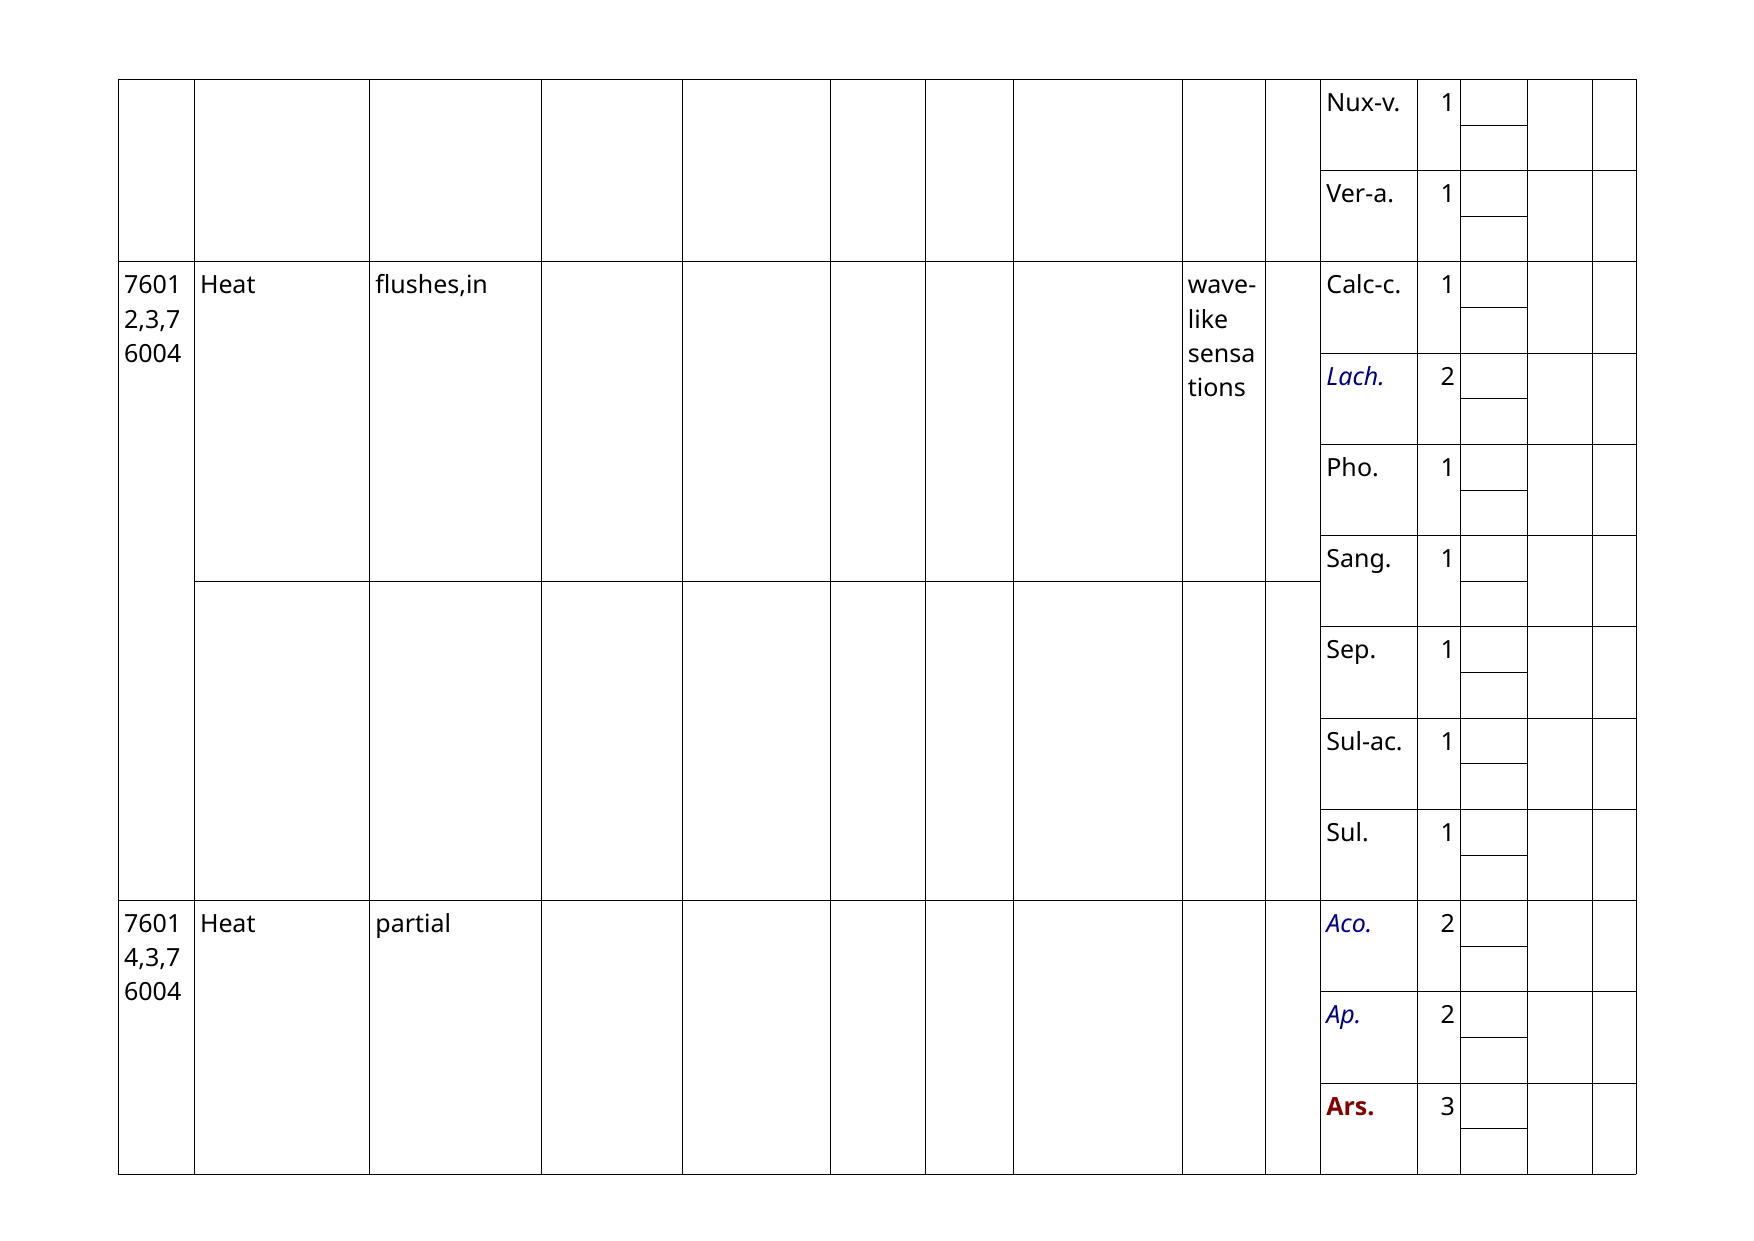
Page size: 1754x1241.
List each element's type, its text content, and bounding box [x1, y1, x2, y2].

table_cell Sep. [1321, 627, 1417, 718]
table_cell [1528, 354, 1592, 444]
table_cell 2 [1418, 992, 1460, 1083]
table_cell [119, 80, 194, 261]
table_cell [1461, 764, 1527, 809]
table_cell [370, 80, 541, 261]
table_cell [1528, 171, 1592, 261]
table_cell [370, 582, 541, 900]
table_cell [831, 582, 925, 900]
table_cell [1183, 80, 1265, 261]
table_cell [1593, 262, 1636, 353]
table_cell [926, 262, 1013, 581]
table_cell [1461, 627, 1527, 672]
table_cell 1 [1418, 262, 1460, 353]
table_cell Heat [195, 262, 369, 581]
table_cell [1461, 856, 1527, 900]
table_cell 1 [1418, 445, 1460, 535]
table_cell [1461, 308, 1527, 353]
table_cell [1593, 445, 1636, 535]
table_cell [542, 582, 682, 900]
table_cell 2 [1418, 354, 1460, 444]
table_cell Nux-v. [1321, 80, 1417, 170]
table_cell [926, 582, 1013, 900]
table_cell [831, 80, 925, 261]
table_cell [1461, 1038, 1527, 1083]
table_cell [1461, 445, 1527, 489]
table_cell Sul-ac. [1321, 719, 1417, 809]
table_cell [1593, 1084, 1636, 1174]
table_cell wave-like sensations [1183, 262, 1265, 581]
table_cell [1528, 719, 1592, 809]
table_cell [1461, 1084, 1527, 1128]
table_cell 1 [1418, 627, 1460, 718]
table_cell [1461, 126, 1527, 170]
table_cell [195, 582, 369, 900]
table_cell [683, 582, 830, 900]
table_cell [1528, 627, 1592, 718]
table_cell [831, 901, 925, 1174]
table_cell [831, 262, 925, 581]
table_cell 1 [1418, 80, 1460, 170]
table_cell 76012,3,76004 [119, 262, 194, 900]
table_cell [1461, 80, 1527, 124]
table_cell [926, 80, 1013, 261]
table_cell [1266, 901, 1320, 1174]
table_cell [1528, 992, 1592, 1083]
table_cell [1014, 582, 1182, 900]
table_cell [1461, 810, 1527, 854]
table_cell [1461, 947, 1527, 991]
table_cell 1 [1418, 536, 1460, 626]
table_cell [542, 901, 682, 1174]
table_cell [1461, 536, 1527, 581]
table_cell [1528, 445, 1592, 535]
table_cell [1266, 80, 1320, 261]
table_cell [1528, 262, 1592, 353]
table_cell [1528, 1084, 1592, 1174]
table_cell [1528, 80, 1592, 170]
table_cell Aco. [1321, 901, 1417, 991]
table_cell [1461, 901, 1527, 946]
table_cell Ap. [1321, 992, 1417, 1083]
table_cell [1014, 80, 1182, 261]
table_cell [1461, 582, 1527, 626]
table_cell [542, 262, 682, 581]
table_cell [683, 80, 830, 261]
table_cell 3 [1418, 1084, 1460, 1174]
table_cell [1461, 171, 1527, 216]
table_cell [1461, 992, 1527, 1037]
table_cell [1593, 171, 1636, 261]
table_cell flushes,in [370, 262, 541, 581]
table_cell [1593, 901, 1636, 991]
table_cell [1183, 582, 1265, 900]
table_cell [1461, 1129, 1527, 1174]
table_cell Sul. [1321, 810, 1417, 900]
table_cell [1593, 719, 1636, 809]
table_cell [1461, 673, 1527, 718]
table_cell [1593, 992, 1636, 1083]
table_cell [1461, 354, 1527, 398]
table_cell [1461, 719, 1527, 763]
table_cell [1014, 901, 1182, 1174]
table_cell [1461, 262, 1527, 307]
table_cell [1183, 901, 1265, 1174]
table_cell 76014,3,76004 [119, 901, 194, 1174]
table_cell [542, 80, 682, 261]
table_cell [1266, 262, 1320, 581]
table_cell [1593, 80, 1636, 170]
table_cell [195, 80, 369, 261]
table_cell [1528, 901, 1592, 991]
table_cell [1528, 536, 1592, 626]
table_cell Heat [195, 901, 369, 1174]
table_cell 1 [1418, 171, 1460, 261]
table_cell [683, 901, 830, 1174]
table_cell [683, 262, 830, 581]
table_cell [1461, 491, 1527, 535]
table_cell [1593, 627, 1636, 718]
table_cell Ver-a. [1321, 171, 1417, 261]
table_cell [926, 901, 1013, 1174]
table_cell [1014, 262, 1182, 581]
table_cell Pho. [1321, 445, 1417, 535]
table_cell [1461, 399, 1527, 444]
table_cell [1593, 810, 1636, 900]
table_cell Calc-c. [1321, 262, 1417, 353]
table_cell [1266, 582, 1320, 900]
table_cell [1528, 810, 1592, 900]
table_cell partial [370, 901, 541, 1174]
table_cell [1461, 217, 1527, 261]
table_cell 1 [1418, 719, 1460, 809]
table_cell [1593, 354, 1636, 444]
table_cell 1 [1418, 810, 1460, 900]
table_cell Sang. [1321, 536, 1417, 626]
table_cell [1593, 536, 1636, 626]
table_cell Lach. [1321, 354, 1417, 444]
table_cell Ars. [1321, 1084, 1417, 1174]
table_cell 2 [1418, 901, 1460, 991]
